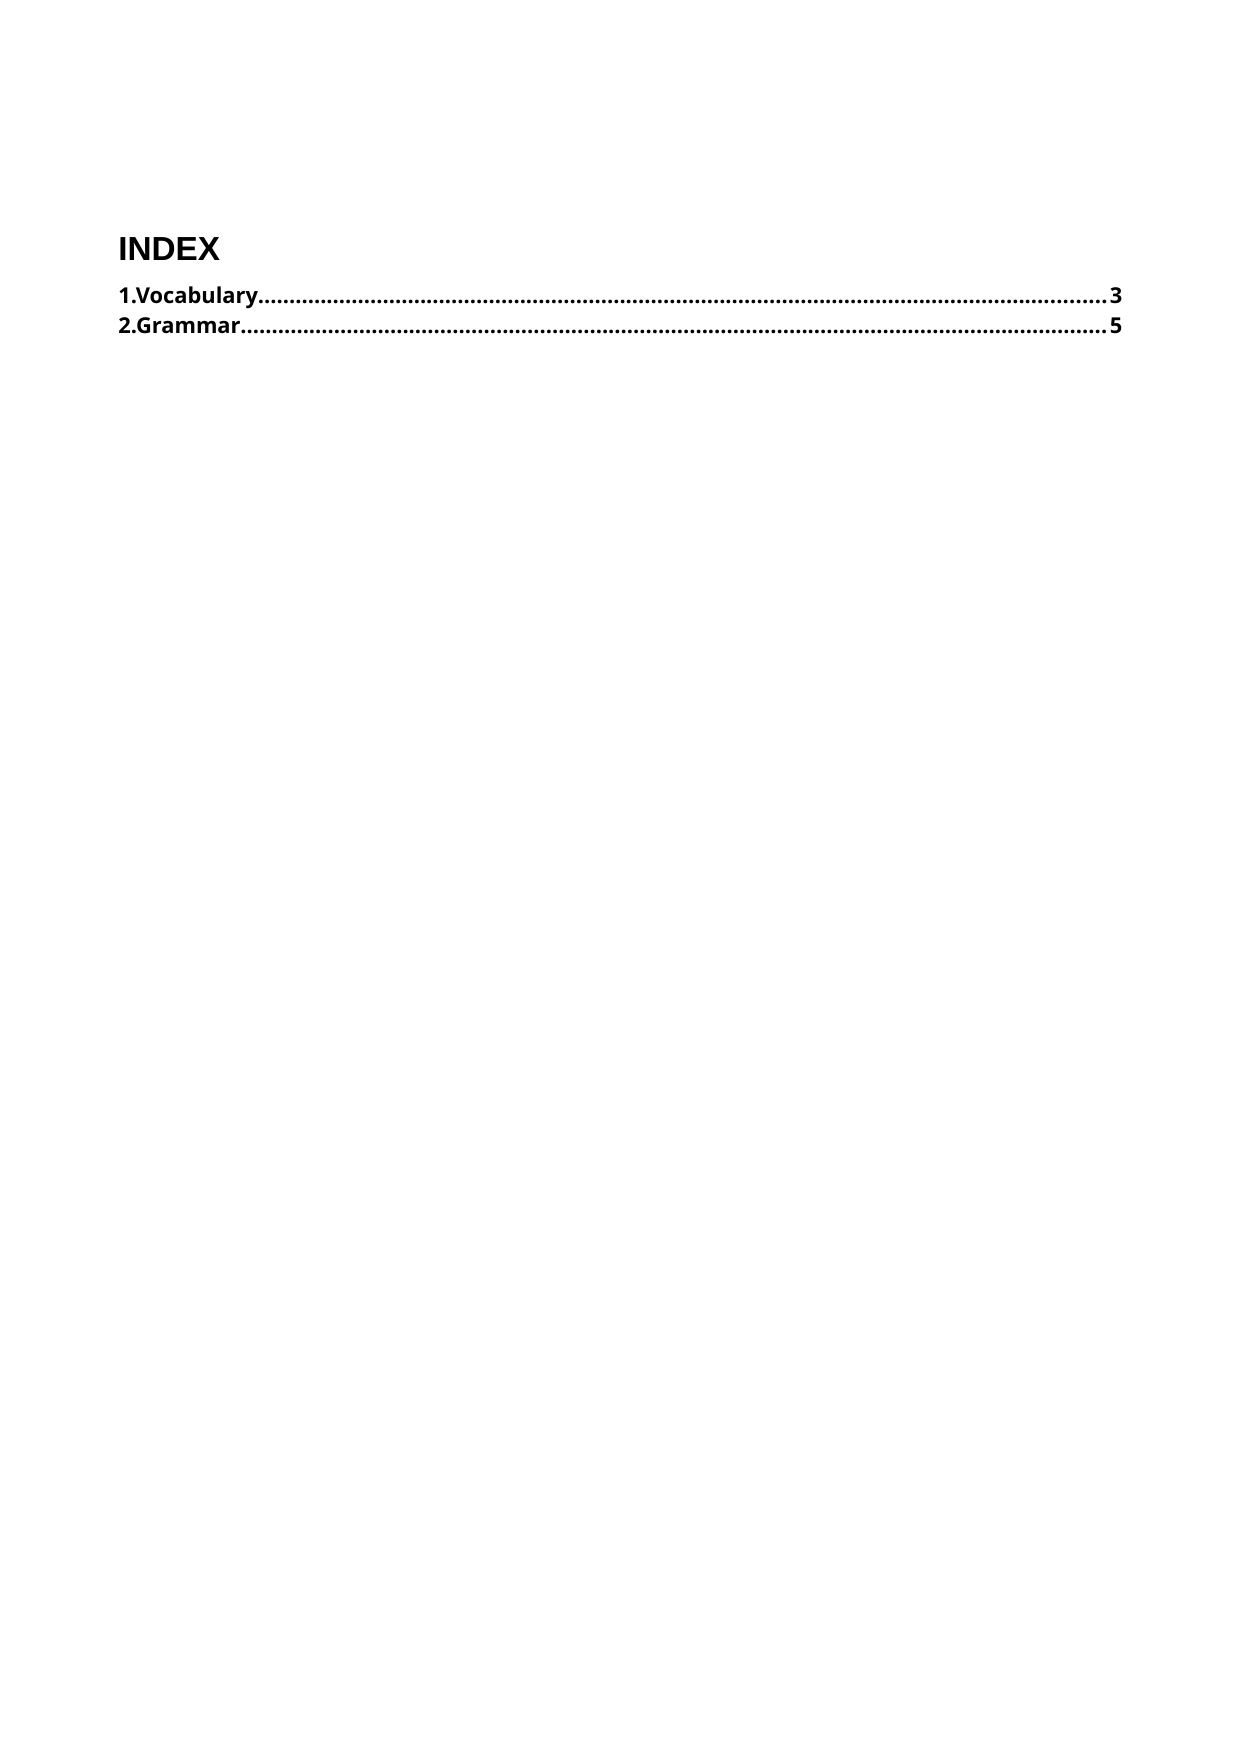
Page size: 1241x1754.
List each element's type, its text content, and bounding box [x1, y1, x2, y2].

text 2.Grammar 5 [118, 310, 1122, 340]
subtitle INDEX [118, 229, 1122, 268]
text 1.Vocabulary 3 [118, 280, 1122, 310]
